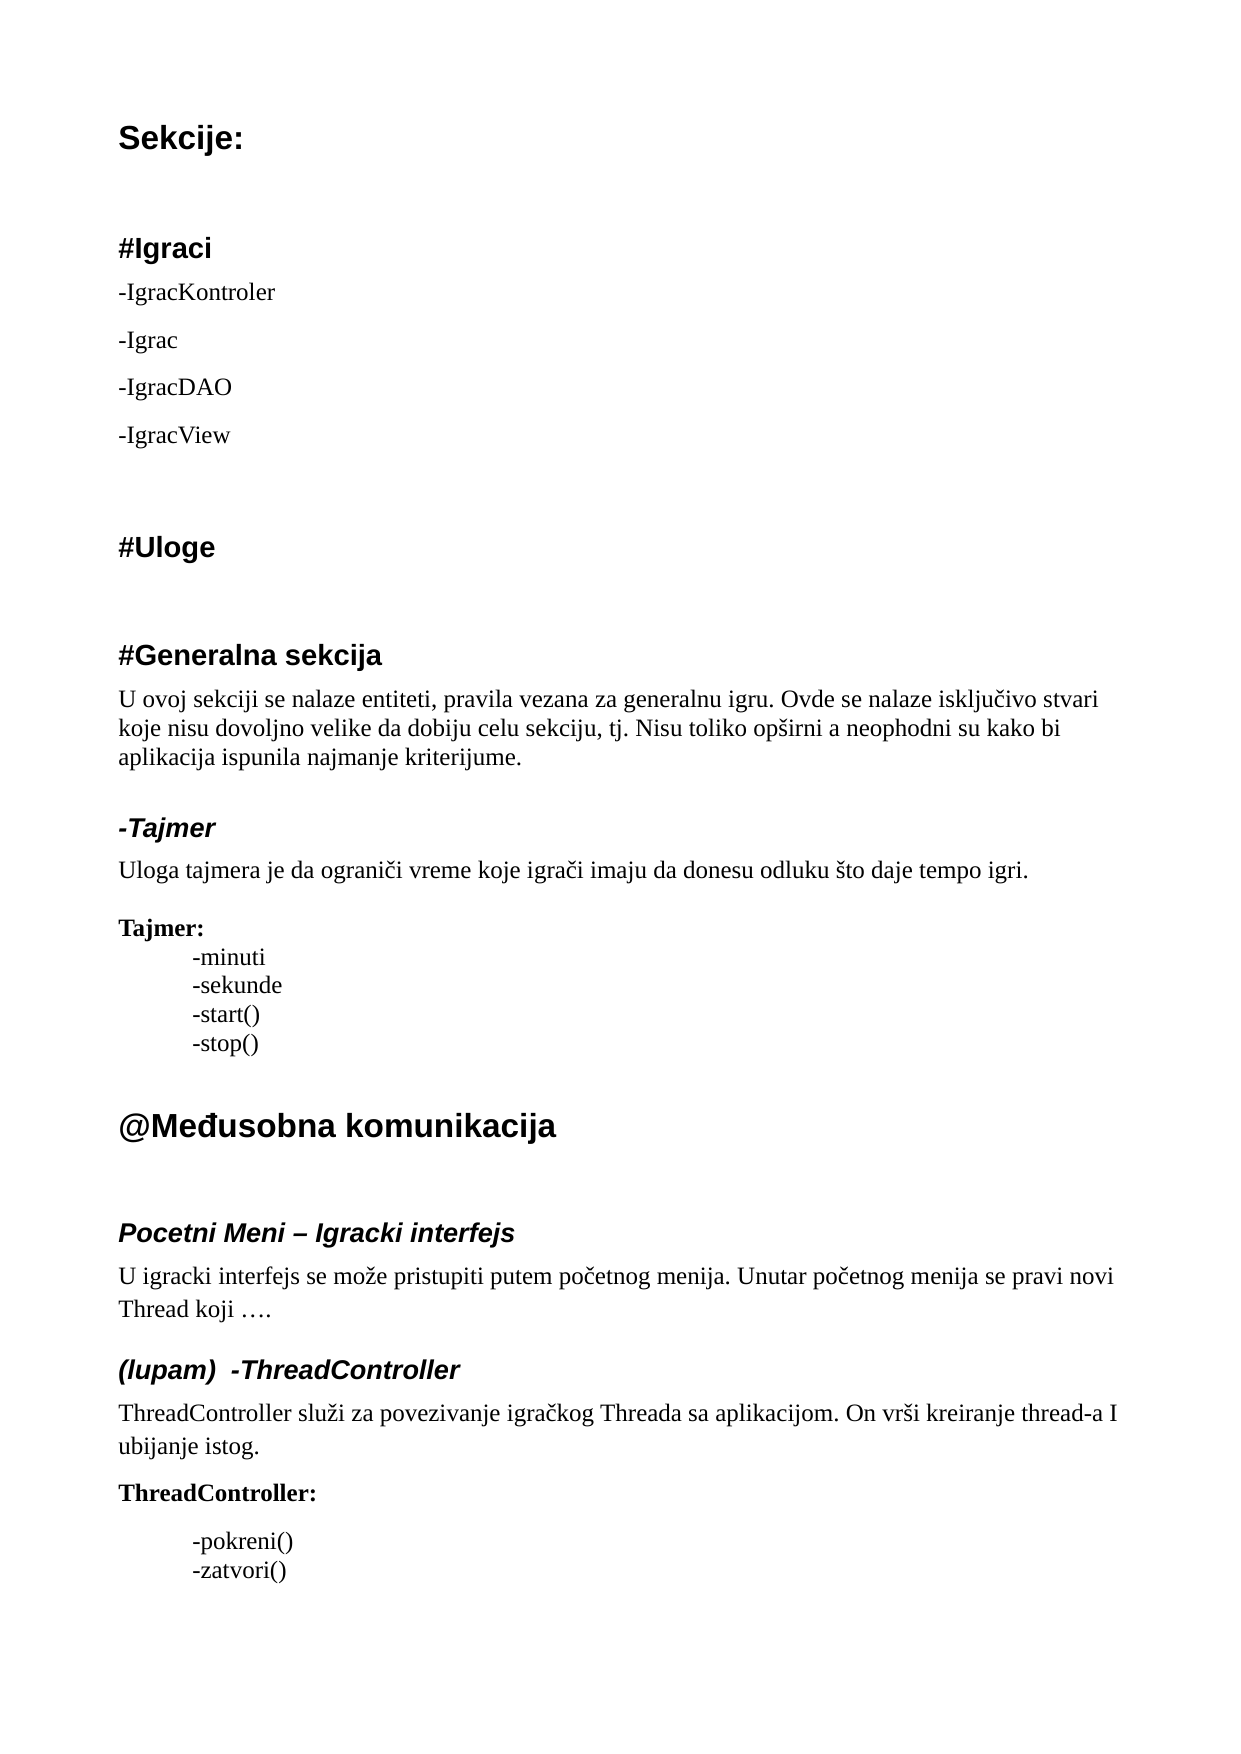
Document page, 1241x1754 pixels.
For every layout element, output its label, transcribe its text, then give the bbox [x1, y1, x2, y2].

text ThreadController služi za povezivanje igračkog Threada sa aplikacijom. On vrši kreiranje thread-a I ubijanje istog. [118, 1398, 1122, 1460]
text -start() [118, 999, 1122, 1028]
subtitle #Generalna sekcija [118, 638, 1122, 672]
text U ovoj sekciji se nalaze entiteti, pravila vezana za generalnu igru. Ovde se nalaze isključivo stvari koje nisu dovoljno velike da dobiju celu sekciju, tj. Nisu toliko opširni a neophodni su kako bi aplikacija ispunila najmanje kriterijume. [118, 684, 1122, 770]
subtitle Pocetni Meni – Igracki interfejs [118, 1217, 1122, 1248]
text ThreadController: [118, 1478, 1122, 1507]
subtitle #Igraci [118, 231, 1122, 265]
text -Igrac [118, 325, 1122, 354]
text -zatvori() [118, 1555, 1122, 1584]
subtitle #Uloge [118, 530, 1122, 563]
text -IgracKontroler [118, 277, 1122, 306]
text Tajmer: [118, 913, 1122, 942]
text -minuti [118, 942, 1122, 970]
text -stop() [118, 1028, 1122, 1057]
subtitle -Tajmer [118, 812, 1122, 843]
subtitle (lupam) -ThreadController [118, 1354, 1122, 1385]
subtitle Sekcije: [118, 118, 1122, 157]
text -pokreni() [118, 1526, 1122, 1555]
text -IgracDAO [118, 372, 1122, 401]
subtitle @Međusobna komunikacija [118, 1106, 1122, 1145]
text -sekunde [118, 970, 1122, 999]
text Uloga tajmera je da ograniči vreme koje igrači imaju da donesu odluku što daje tempo igri. [118, 855, 1122, 884]
text U igracki interfejs se može pristupiti putem početnog menija. Unutar početnog menija se pravi novi Thread koji …. [118, 1261, 1122, 1323]
text -IgracView [118, 420, 1122, 449]
